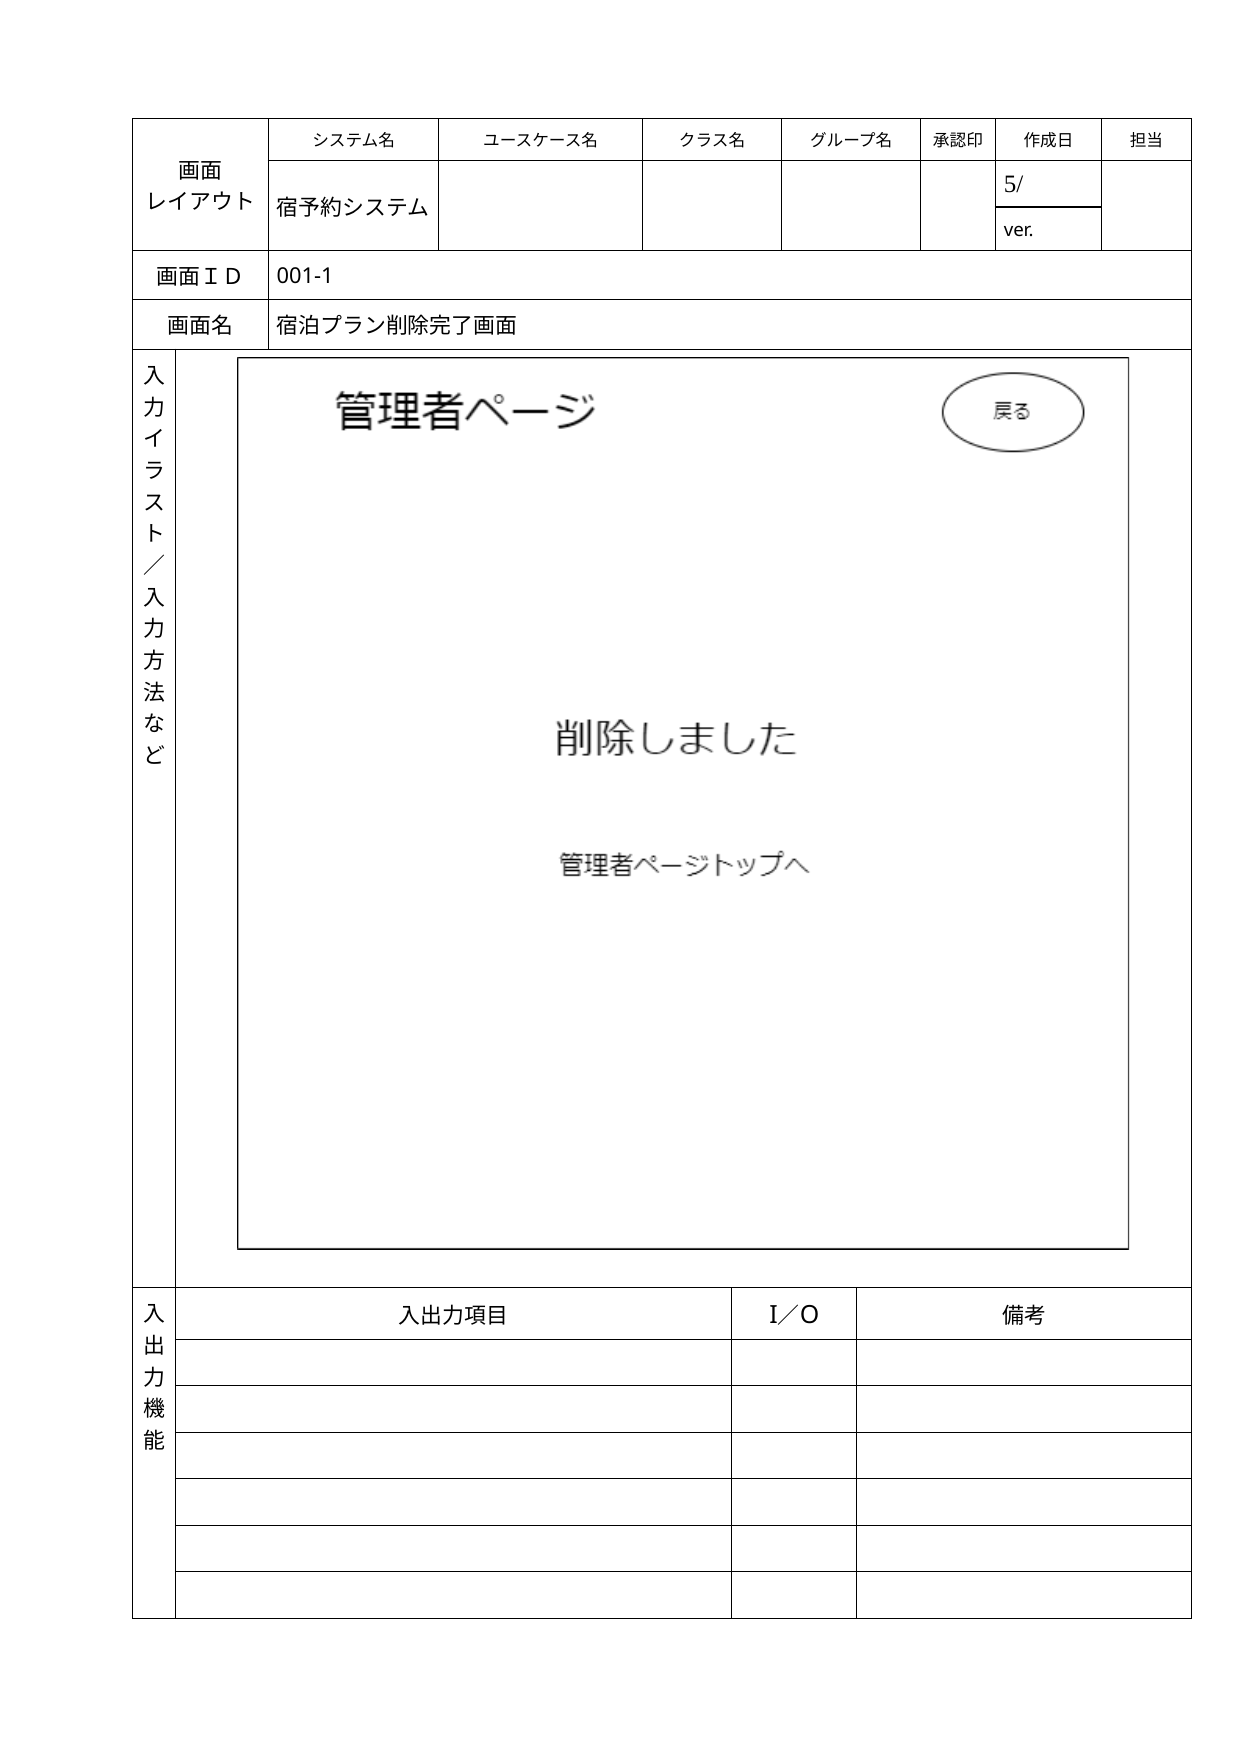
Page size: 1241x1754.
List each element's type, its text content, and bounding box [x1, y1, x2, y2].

table_cell ver. [996, 208, 1101, 250]
table_cell [1102, 161, 1191, 250]
table_cell 宿泊プラン削除完了画面 [269, 300, 1191, 348]
table_cell 備考 [857, 1288, 1191, 1339]
table_cell [176, 1386, 731, 1432]
table_cell [643, 161, 781, 250]
table_cell [732, 1433, 856, 1478]
table_header 画面 レイアウト [133, 119, 268, 250]
table_cell [176, 1433, 731, 1478]
table_header クラス名 [643, 119, 781, 160]
table_cell [857, 1340, 1191, 1385]
table_cell [732, 1386, 856, 1432]
table_cell 画面名 [133, 300, 268, 348]
table_cell 画面ＩＤ [133, 251, 268, 299]
table_cell [732, 1479, 856, 1525]
table_header グループ名 [782, 119, 920, 160]
table_cell [176, 1340, 731, 1385]
table_cell I／O [732, 1288, 856, 1339]
table_cell [782, 161, 920, 250]
table_cell [732, 1572, 856, 1618]
table_cell [857, 1386, 1191, 1432]
table_cell [857, 1572, 1191, 1618]
picture [237, 357, 1130, 1250]
table_header 担当 [1102, 119, 1191, 160]
table_cell [857, 1433, 1191, 1478]
table_cell 5/ [996, 161, 1101, 206]
table_cell [176, 350, 1191, 1287]
table_cell 入出力項目 [176, 1288, 731, 1339]
table_cell [439, 161, 642, 250]
table_cell [176, 1526, 731, 1571]
table_cell [857, 1479, 1191, 1525]
table_cell 宿予約システム [269, 161, 438, 250]
table_cell [732, 1340, 856, 1385]
table_cell [732, 1526, 856, 1571]
table_cell [921, 161, 995, 250]
table_cell [176, 1572, 731, 1618]
table_cell [176, 1479, 731, 1525]
table_header システム名 [269, 119, 438, 160]
table_header 作成日 [996, 119, 1101, 160]
table_header 承認印 [921, 119, 995, 160]
table_cell 入力イラスト／入力方法など [133, 350, 175, 1287]
table_cell 入出力機能 [133, 1288, 175, 1618]
table_header ユースケース名 [439, 119, 642, 160]
table_cell [857, 1526, 1191, 1571]
table_cell 001-1 [269, 251, 1191, 299]
